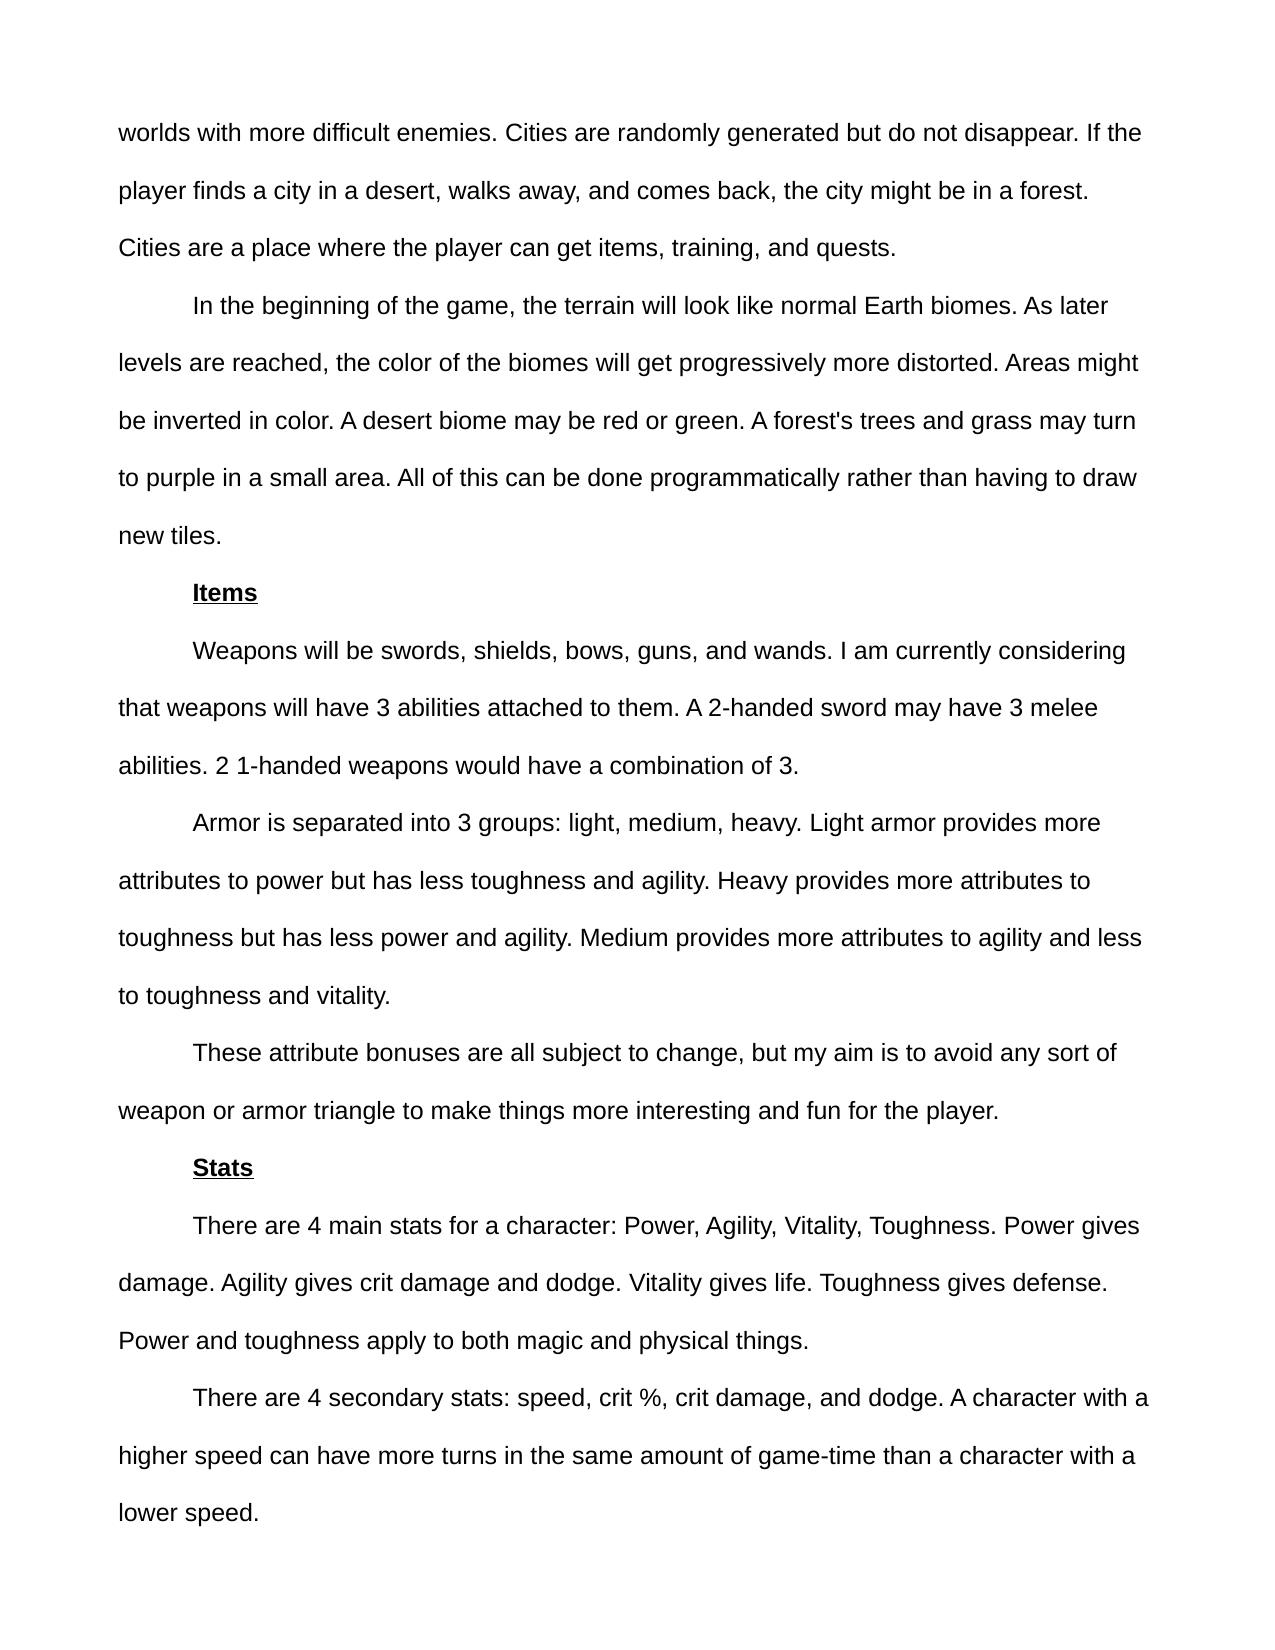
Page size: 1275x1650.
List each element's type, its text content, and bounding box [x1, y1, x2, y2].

text There are 4 main stats for a character: Power, Agility, Vitality, Toughness. Power gives damage. Agility gives crit damage and dodge. Vitality gives life. Toughness gives defense. Power and toughness apply to both magic and physical things. [118, 1211, 1157, 1354]
text Stats [118, 1153, 1157, 1182]
text Weapons will be swords, shields, bows, guns, and wands. I am currently considering that weapons will have 3 abilities attached to them. A 2-handed sword may have 3 melee abilities. 2 1-handed weapons would have a combination of 3. [118, 636, 1157, 779]
text There are 4 secondary stats: speed, crit %, crit damage, and dodge. A character with a higher speed can have more turns in the same amount of game-time than a character with a lower speed. [118, 1383, 1157, 1527]
text Items [118, 578, 1157, 607]
text These attribute bonuses are all subject to change, but my aim is to avoid any sort of weapon or armor triangle to make things more interesting and fun for the player. [118, 1038, 1157, 1124]
text Armor is separated into 3 groups: light, medium, heavy. Light armor provides more attributes to power but has less toughness and agility. Heavy provides more attributes to toughness but has less power and agility. Medium provides more attributes to agility and less to toughness and vitality. [118, 808, 1157, 1009]
text In the beginning of the game, the terrain will look like normal Earth biomes. As later levels are reached, the color of the biomes will get progressively more distorted. Areas might be inverted in color. A desert biome may be red or green. A forest's trees and grass may turn to purple in a small area. All of this can be done programmatically rather than having to draw new tiles. [118, 291, 1157, 549]
text worlds with more difficult enemies. Cities are randomly generated but do not disappear. If the player finds a city in a desert, walks away, and comes back, the city might be in a forest. Cities are a place where the player can get items, training, and quests. [118, 118, 1157, 262]
